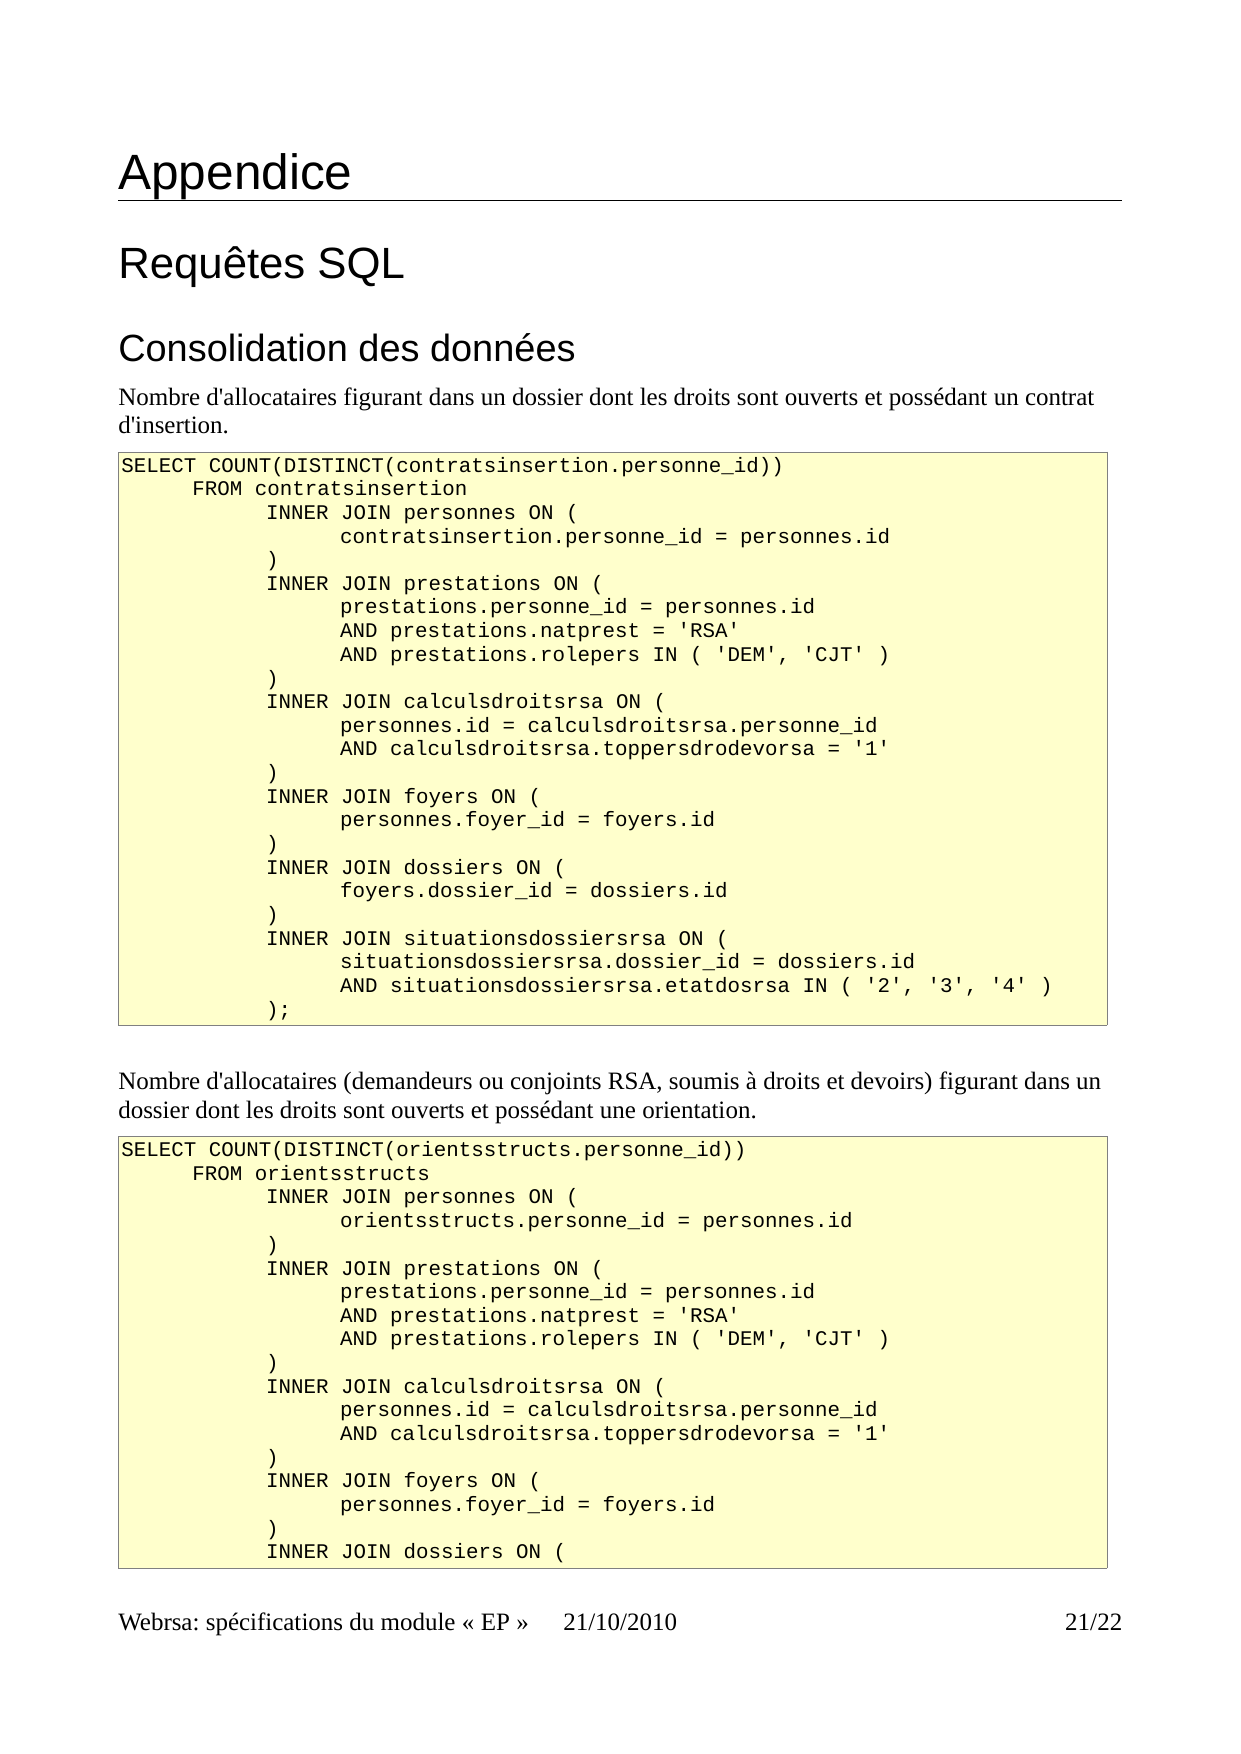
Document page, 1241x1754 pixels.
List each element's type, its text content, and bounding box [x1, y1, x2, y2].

text INNER JOIN foyers ON ( [119, 783, 1107, 806]
text contratsinsertion.personne_id = personnes.id [119, 523, 1107, 546]
text ) [119, 830, 1107, 854]
text prestations.personne_id = personnes.id [119, 1278, 1107, 1302]
text INNER JOIN prestations ON ( [119, 1254, 1107, 1278]
text AND calculsdroitsrsa.toppersdrodevorsa = '1' [119, 735, 1107, 759]
text personnes.foyer_id = foyers.id [119, 806, 1107, 830]
text prestations.personne_id = personnes.id [119, 593, 1107, 617]
text Nombre d'allocataires figurant dans un dossier dont les droits sont ouverts et possédant un contrat d'insertion. [118, 382, 1122, 439]
text AND prestations.rolepers IN ( 'DEM', 'CJT' ) [119, 641, 1107, 664]
text ) [119, 1514, 1107, 1538]
text ) [119, 901, 1107, 924]
text orientsstructs.personne_id = personnes.id [119, 1207, 1107, 1231]
text personnes.foyer_id = foyers.id [119, 1491, 1107, 1514]
subtitle Appendice [118, 143, 1122, 200]
text FROM contratsinsertion [119, 475, 1107, 499]
text AND prestations.natprest = 'RSA' [119, 617, 1107, 641]
text situationsdossiersrsa.dossier_id = dossiers.id [119, 948, 1107, 972]
text ); [119, 996, 1107, 1025]
text foyers.dossier_id = dossiers.id [119, 877, 1107, 901]
text Nombre d'allocataires (demandeurs ou conjoints RSA, soumis à droits et devoirs) figurant dans un dossier dont les droits sont ouverts et possédant une orientation. [118, 1066, 1122, 1124]
text ) [119, 546, 1107, 570]
text ) [119, 1349, 1107, 1373]
subtitle Requêtes SQL [118, 238, 1122, 288]
text AND prestations.natprest = 'RSA' [119, 1302, 1107, 1325]
text INNER JOIN situationsdossiersrsa ON ( [119, 924, 1107, 948]
text AND prestations.rolepers IN ( 'DEM', 'CJT' ) [119, 1325, 1107, 1349]
subtitle Consolidation des données [118, 326, 1122, 369]
text INNER JOIN calculsdroitsrsa ON ( [119, 1373, 1107, 1396]
text INNER JOIN foyers ON ( [119, 1467, 1107, 1491]
text INNER JOIN personnes ON ( [119, 1183, 1107, 1207]
text ) [119, 1231, 1107, 1254]
text AND situationsdossiersrsa.etatdosrsa IN ( '2', '3', '4' ) [119, 972, 1107, 996]
text AND calculsdroitsrsa.toppersdrodevorsa = '1' [119, 1420, 1107, 1444]
text ) [119, 759, 1107, 783]
text ) [119, 1444, 1107, 1467]
text personnes.id = calculsdroitsrsa.personne_id [119, 1396, 1107, 1420]
text ) [119, 664, 1107, 688]
text FROM orientsstructs [119, 1160, 1107, 1183]
text INNER JOIN personnes ON ( [119, 499, 1107, 523]
text SELECT COUNT(DISTINCT(orientsstructs.personne_id)) [119, 1137, 1107, 1160]
text personnes.id = calculsdroitsrsa.personne_id [119, 712, 1107, 735]
text INNER JOIN dossiers ON ( [119, 854, 1107, 877]
text INNER JOIN dossiers ON ( [119, 1538, 1107, 1568]
text INNER JOIN calculsdroitsrsa ON ( [119, 688, 1107, 712]
text SELECT COUNT(DISTINCT(contratsinsertion.personne_id)) [119, 453, 1107, 475]
text INNER JOIN prestations ON ( [119, 570, 1107, 593]
